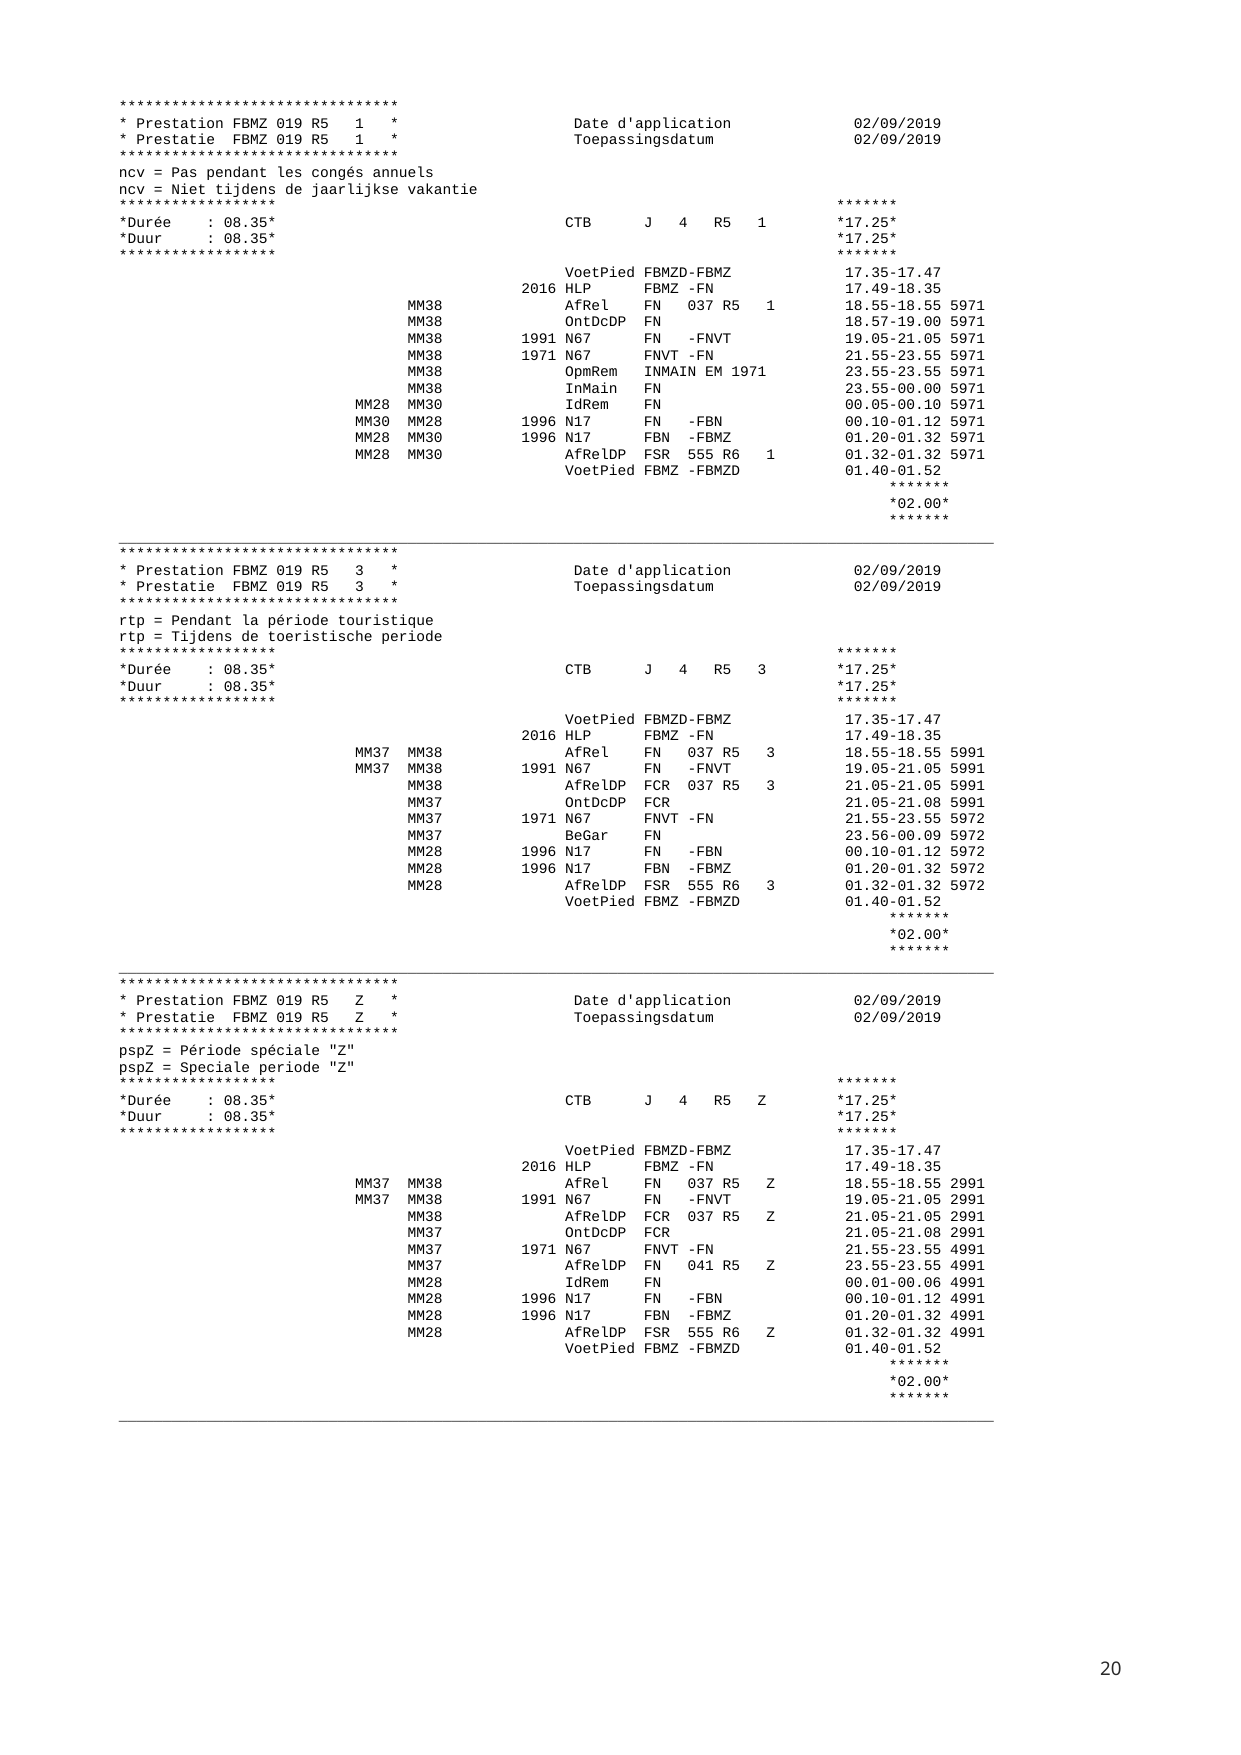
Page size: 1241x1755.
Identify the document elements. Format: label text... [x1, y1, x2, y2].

text ******************************** * Prestation FBMZ 019 R5 3 * Date d'application 02/09/2019 * Prestatie FBMZ 019 R5 3 * Toepassingsdatum 02/09/2019 ******************************** rtp = Pendant la période touristique rtp = Tijdens de toeristische periode ****************** ******* *Durée : 08.35* CTB J 4 R5 3 *17.25* *Duur : 08.35* *17.25* ****************** ******* VoetPied FBMZD-FBMZ 17.35-17.47 2016 HLP FBMZ -FN 17.49-18.35 MM37 MM38 AfRel FN 037 R5 3 18.55-18.55 5991 MM37 MM38 1991 N67 FN -FNVT 19.05-21.05 5991 MM38 AfRelDP FCR 037 R5 3 21.05-21.05 5991 MM37 OntDcDP FCR 21.05-21.08 5991 MM37 1971 N67 FNVT -FN 21.55-23.55 5972 MM37 BeGar FN 23.56-00.09 5972 MM28 1996 N17 FN -FBN 00.10-01.12 5972 MM28 1996 N17 FBN -FBMZ 01.20-01.32 5972 MM28 AfRelDP FSR 555 R6 3 01.32-01.32 5972 VoetPied FBMZ -FBMZD 01.40-01.52 ******* *02.00* ******* ____________________________________________________________________________________________________ [119, 546, 1122, 977]
text ******************************** * Prestation FBMZ 019 R5 Z * Date d'application 02/09/2019 * Prestatie FBMZ 019 R5 Z * Toepassingsdatum 02/09/2019 ******************************** pspZ = Période spéciale "Z" pspZ = Speciale periode "Z" ****************** ******* *Durée : 08.35* CTB J 4 R5 Z *17.25* *Duur : 08.35* *17.25* ****************** ******* VoetPied FBMZD-FBMZ 17.35-17.47 2016 HLP FBMZ -FN 17.49-18.35 MM37 MM38 AfRel FN 037 R5 Z 18.55-18.55 2991 MM37 MM38 1991 N67 FN -FNVT 19.05-21.05 2991 MM38 AfRelDP FCR 037 R5 Z 21.05-21.05 2991 MM37 OntDcDP FCR 21.05-21.08 2991 MM37 1971 N67 FNVT -FN 21.55-23.55 4991 MM37 AfRelDP FN 041 R5 Z 23.55-23.55 4991 MM28 IdRem FN 00.01-00.06 4991 MM28 1996 N17 FN -FBN 00.10-01.12 4991 MM28 1996 N17 FBN -FBMZ 01.20-01.32 4991 MM28 AfRelDP FSR 555 R6 Z 01.32-01.32 4991 VoetPied FBMZ -FBMZD 01.40-01.52 ******* *02.00* ******* ____________________________________________________________________________________________________ [119, 977, 1122, 1424]
text ******************************** * Prestation FBMZ 019 R5 1 * Date d'application 02/09/2019 * Prestatie FBMZ 019 R5 1 * Toepassingsdatum 02/09/2019 ******************************** ncv = Pas pendant les congés annuels ncv = Niet tijdens de jaarlijkse vakantie ****************** ******* *Durée : 08.35* CTB J 4 R5 1 *17.25* *Duur : 08.35* *17.25* ****************** ******* VoetPied FBMZD-FBMZ 17.35-17.47 2016 HLP FBMZ -FN 17.49-18.35 MM38 AfRel FN 037 R5 1 18.55-18.55 5971 MM38 OntDcDP FN 18.57-19.00 5971 MM38 1991 N67 FN -FNVT 19.05-21.05 5971 MM38 1971 N67 FNVT -FN 21.55-23.55 5971 MM38 OpmRem INMAIN EM 1971 23.55-23.55 5971 MM38 InMain FN 23.55-00.00 5971 MM28 MM30 IdRem FN 00.05-00.10 5971 MM30 MM28 1996 N17 FN -FBN 00.10-01.12 5971 MM28 MM30 1996 N17 FBN -FBMZ 01.20-01.32 5971 MM28 MM30 AfRelDP FSR 555 R6 1 01.32-01.32 5971 VoetPied FBMZ -FBMZD 01.40-01.52 ******* *02.00* ******* ____________________________________________________________________________________________________ [119, 99, 1122, 546]
